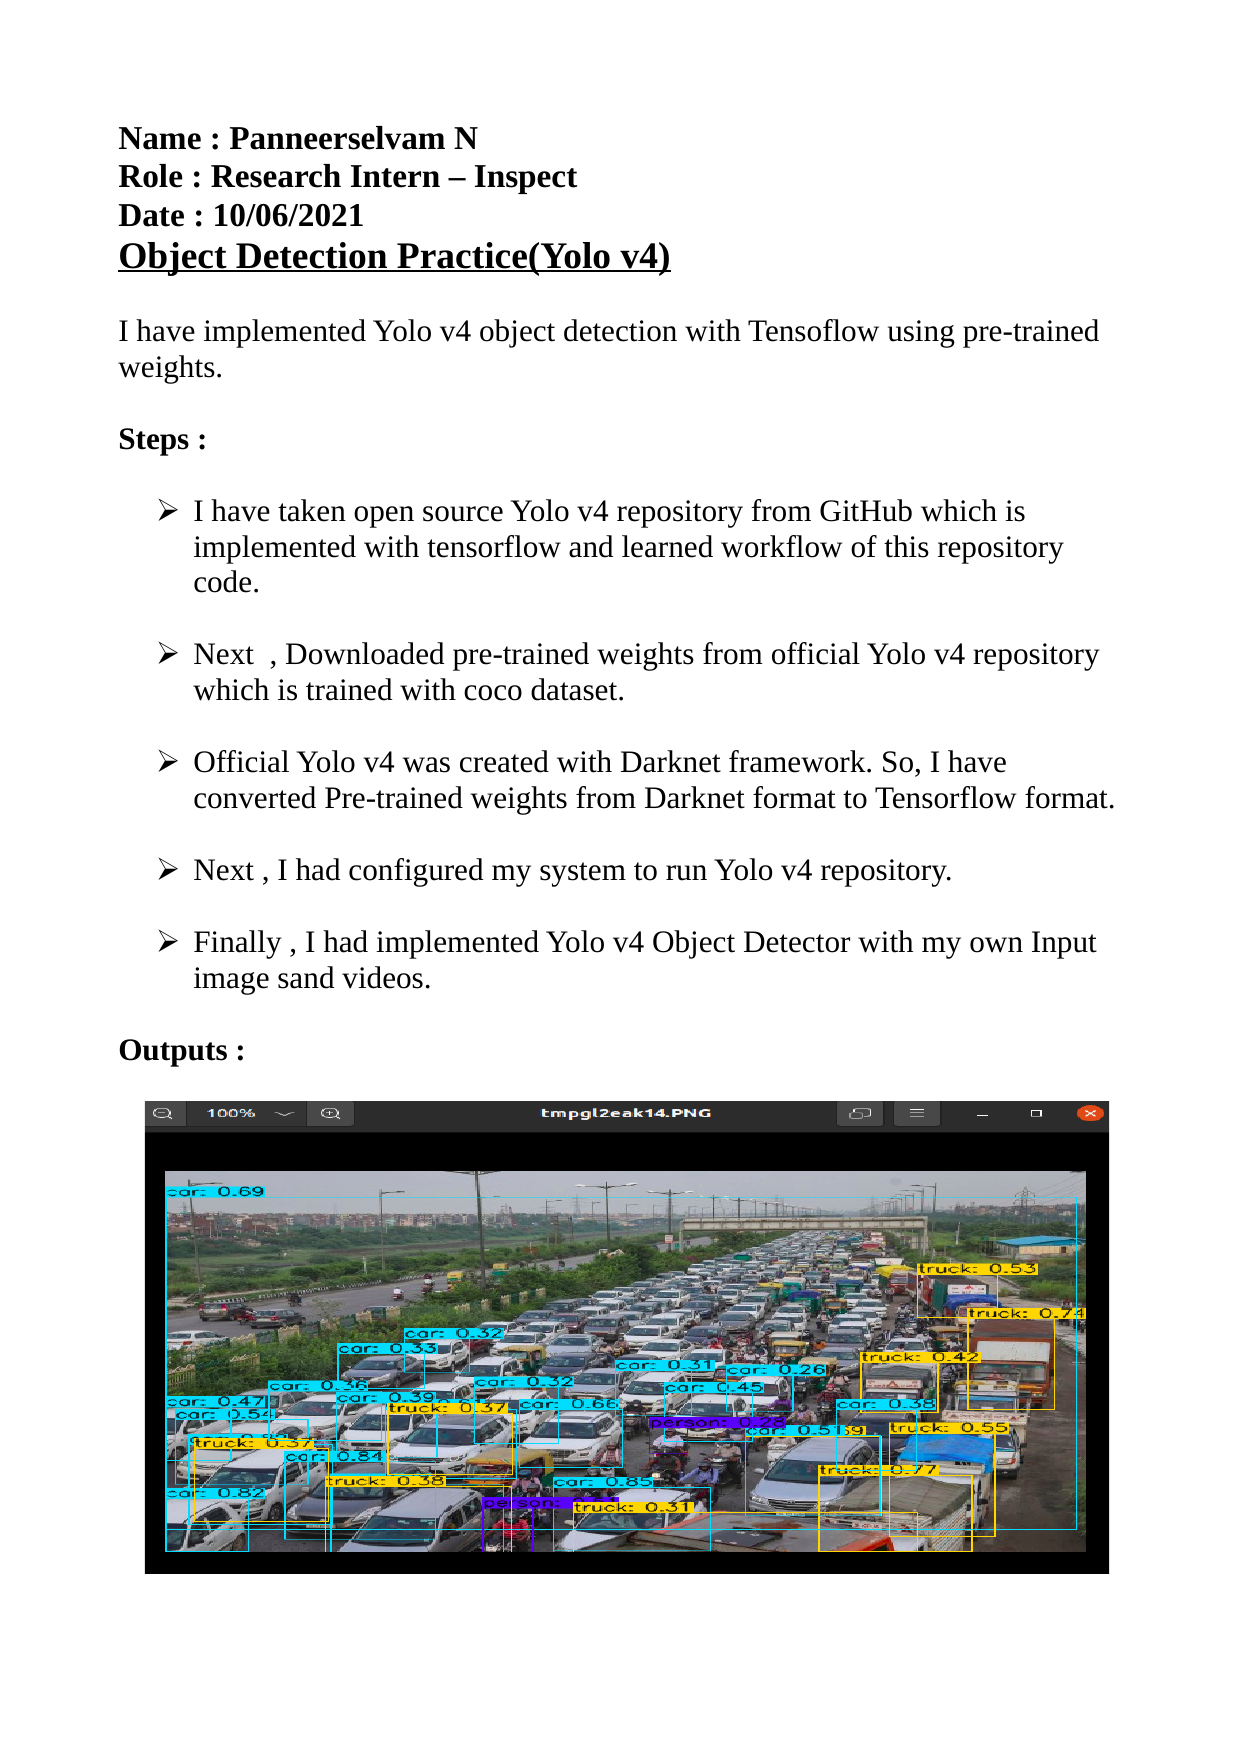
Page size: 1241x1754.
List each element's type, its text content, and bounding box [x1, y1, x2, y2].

list Finally , I had implemented Yolo v4 Object Detector with my own Input image sand videos. [156, 923, 1122, 995]
text Object Detection Practice(Yolo v4) [118, 233, 1122, 276]
list Next , Downloaded pre-trained weights from official Yolo v4 repository which is trained with coco dataset. [156, 636, 1122, 707]
text Role : Research Intern – Inspect [118, 156, 1122, 195]
text Steps : [118, 420, 1122, 456]
list Official Yolo v4 was created with Darknet framework. So, I have converted Pre-trained weights from Darknet format to Tensorflow format. [156, 743, 1122, 815]
picture [144, 1101, 1110, 1574]
list Next , I had configured my system to run Yolo v4 repository. [156, 851, 1122, 887]
text Outputs : [118, 1031, 1122, 1067]
list I have taken open source Yolo v4 repository from GitHub which is implemented with tensorflow and learned workflow of this repository code. [156, 492, 1122, 600]
text Name : Panneerselvam N [118, 118, 1122, 156]
text I have implemented Yolo v4 object detection with Tensoflow using pre-trained weights. [118, 312, 1122, 384]
text Date : 10/06/2021 [118, 195, 1122, 233]
